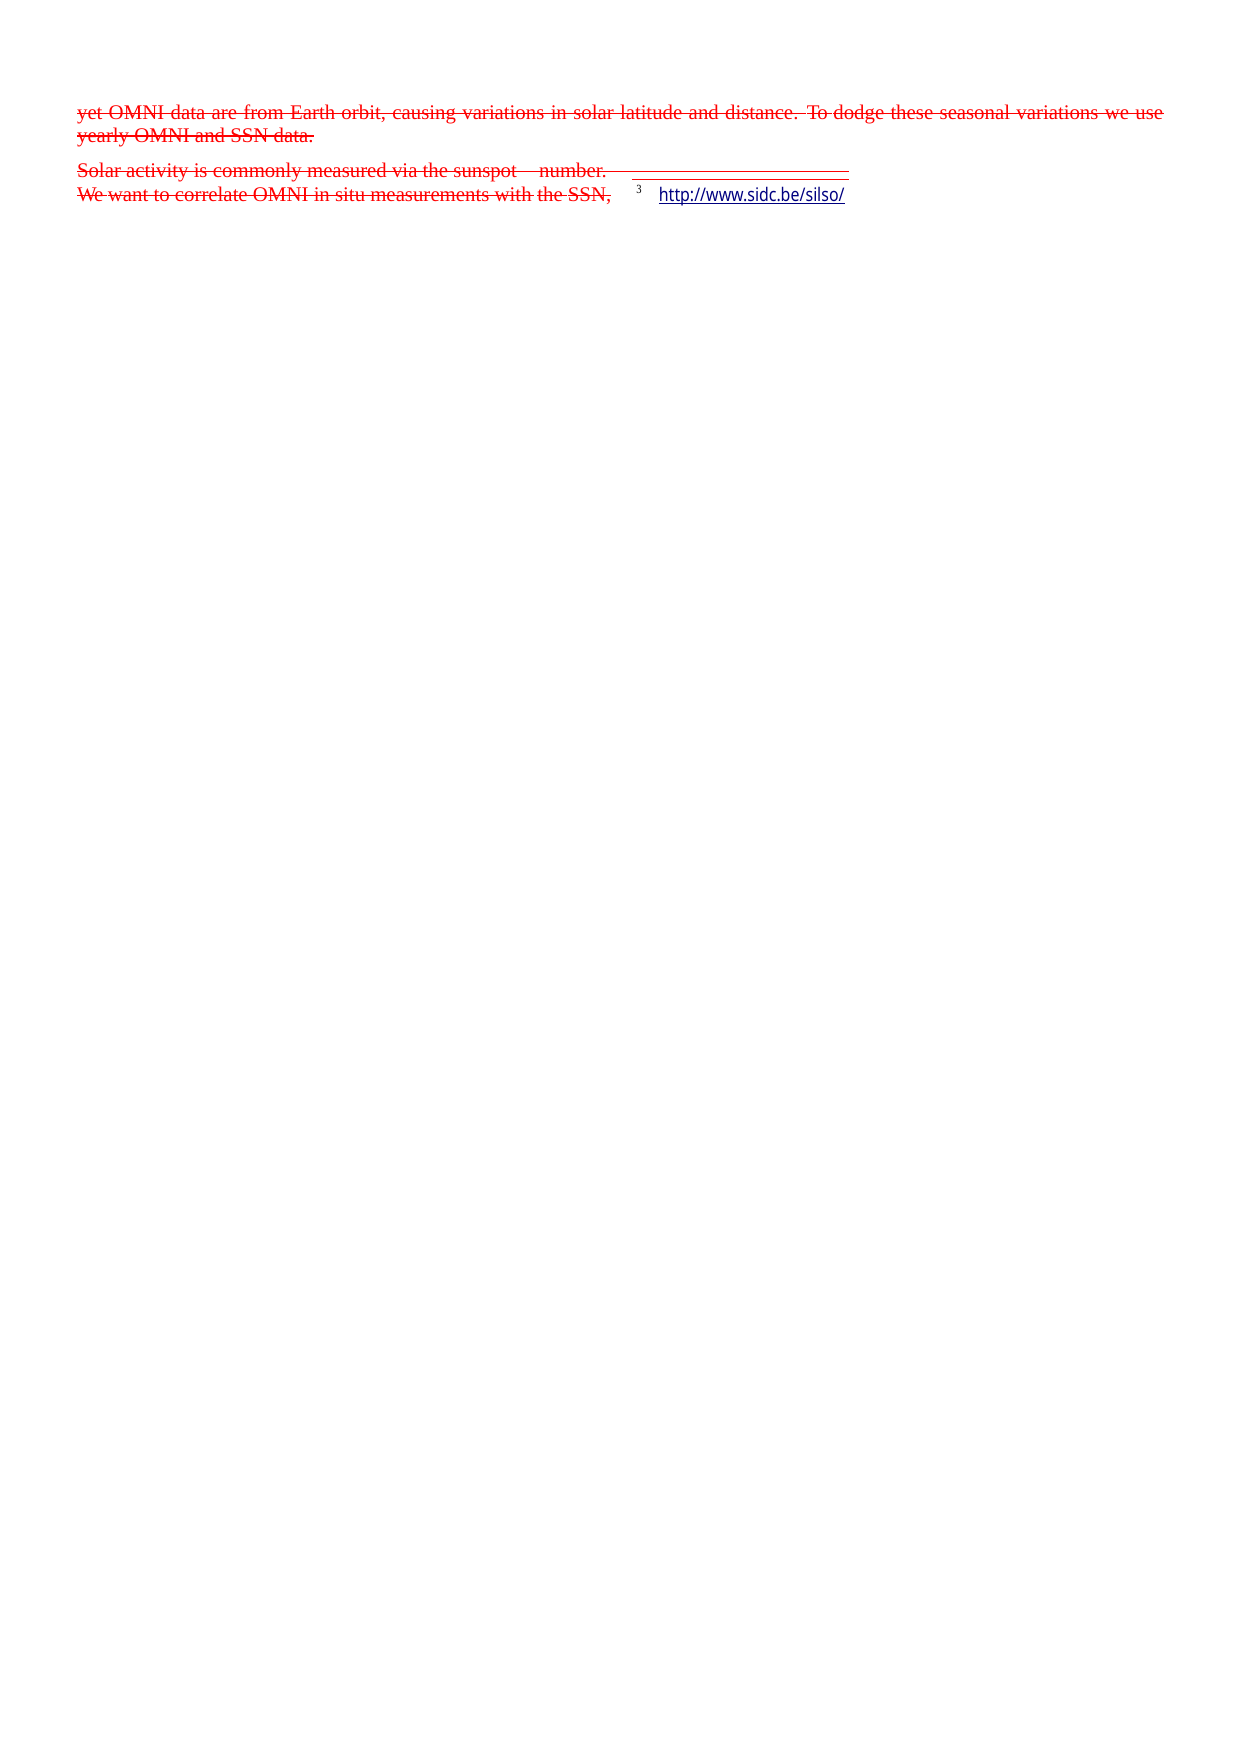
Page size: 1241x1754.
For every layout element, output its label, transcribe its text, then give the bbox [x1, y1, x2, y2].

text yet OMNI data are from Earth orbit, causing variations in solar latitude and distance. To dodge these seasonal variations we use yearly OMNI and SSN data. [77, 101, 1164, 147]
text We want to correlate OMNI in situ measurements with the SSN, 3 http://www.sidc.be/silso/ [77, 182, 1176, 206]
text Solar activity is commonly measured via the sunspot number. [77, 159, 1176, 182]
